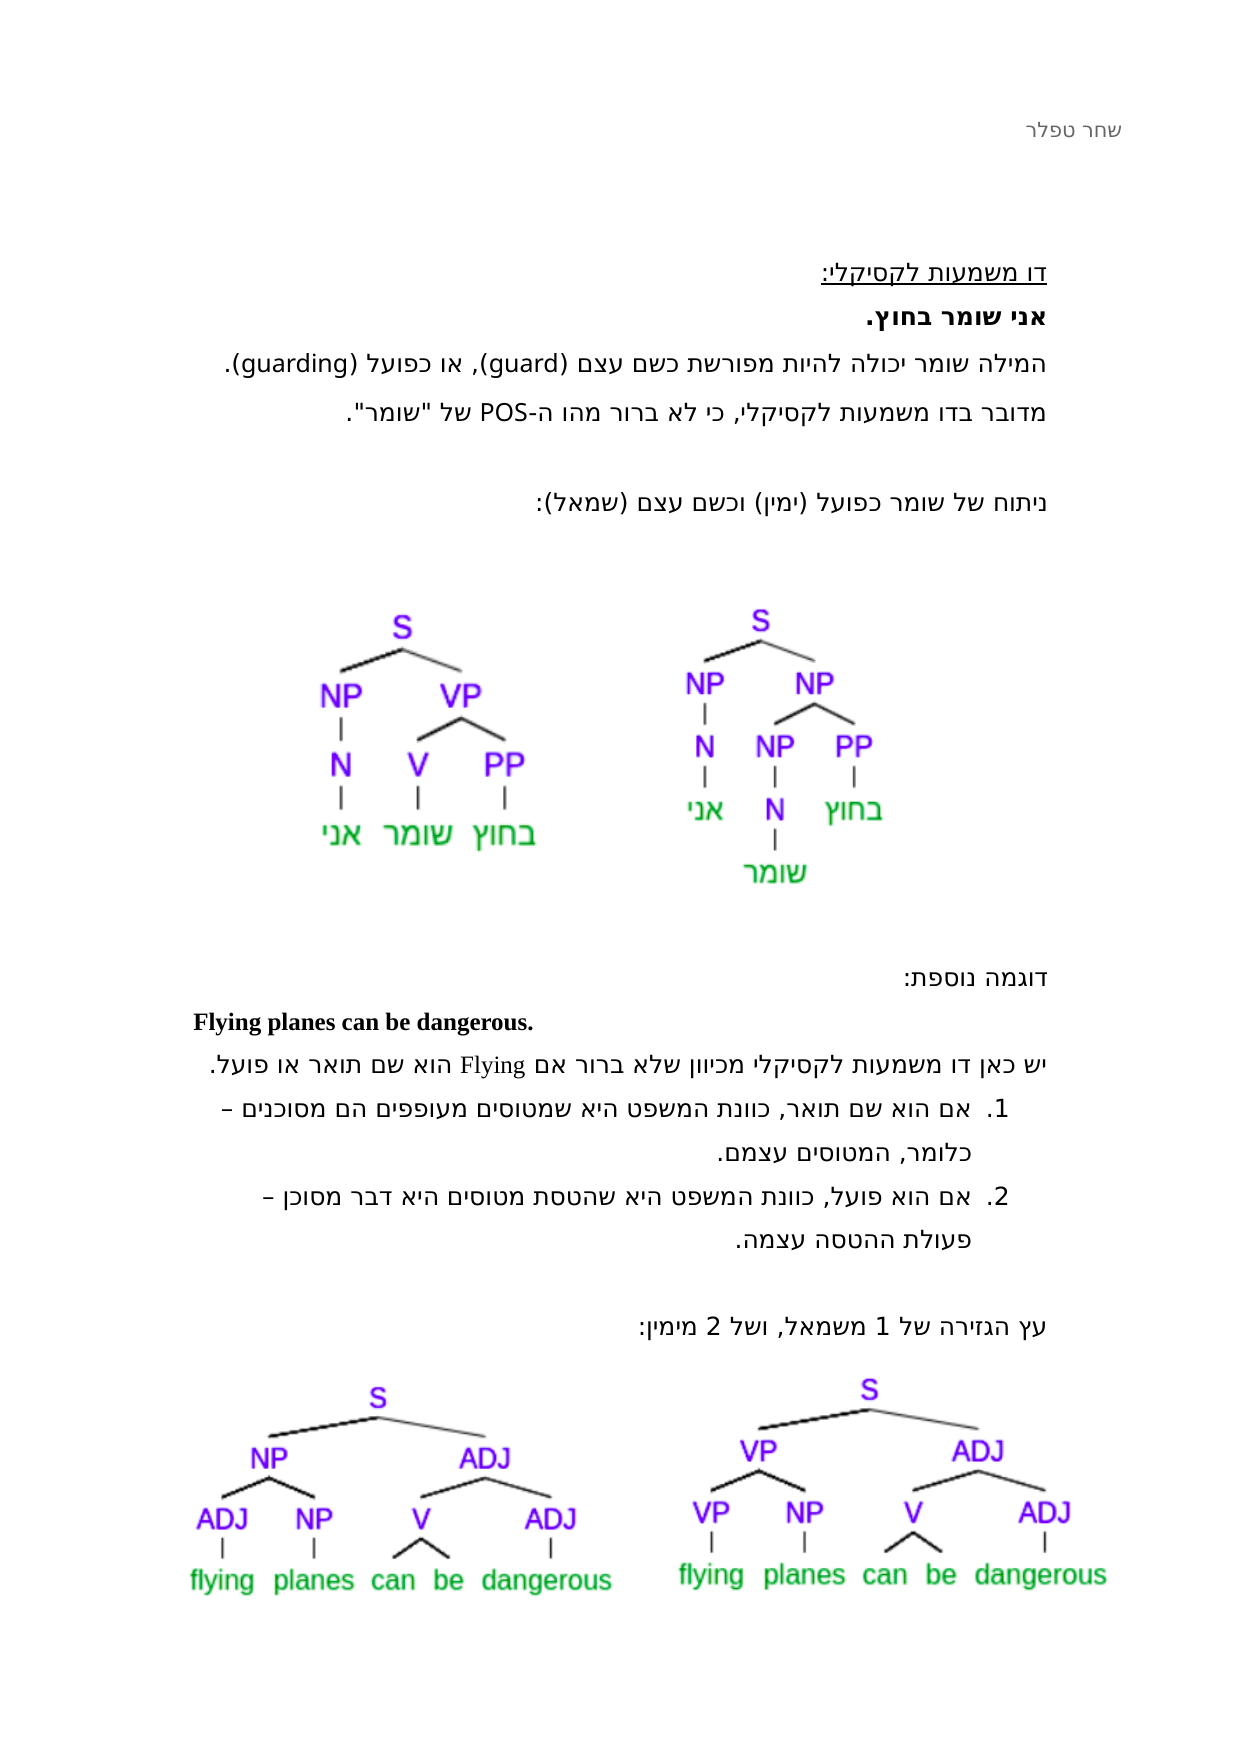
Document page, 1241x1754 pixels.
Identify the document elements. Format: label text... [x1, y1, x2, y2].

list דו משמעות לקסיקלי: [118, 258, 1084, 287]
list Flying planes can be dangerous. [156, 1007, 1122, 1036]
list אם הוא פועל, כוונת המשפט היא שהטסת מטוסים היא דבר מסוכן – פעולת ההטסה עצמה. [193, 1182, 1009, 1254]
list אני שומר בחוץ. [118, 302, 1084, 331]
picture [665, 594, 902, 901]
list המילה שומר יכולה להיות מפורשת כשם עצם (guard), או כפועל (guarding). מדובר בדו משמעות לקסיקלי, כי לא ברור מהו ה-POS של "שומר". [193, 346, 1084, 428]
picture [172, 1368, 640, 1610]
list יש כאן דו משמעות לקסיקלי מכיוון שלא ברור אם Flying הוא שם תואר או פועל. [193, 1050, 1084, 1079]
text דוגמה נוספת: [118, 963, 1122, 993]
picture [300, 595, 553, 868]
list עץ הגזירה של 1 משמאל, ושל 2 מימין: [193, 1312, 1084, 1341]
text ניתוח של שומר כפועל (ימין) וכשם עצם (שמאל): [193, 488, 1048, 518]
picture [659, 1365, 1127, 1602]
list אם הוא שם תואר, כוונת המשפט היא שמטוסים מעופפים הם מסוכנים – כלומר, המטוסים עצמם. [193, 1094, 1009, 1167]
